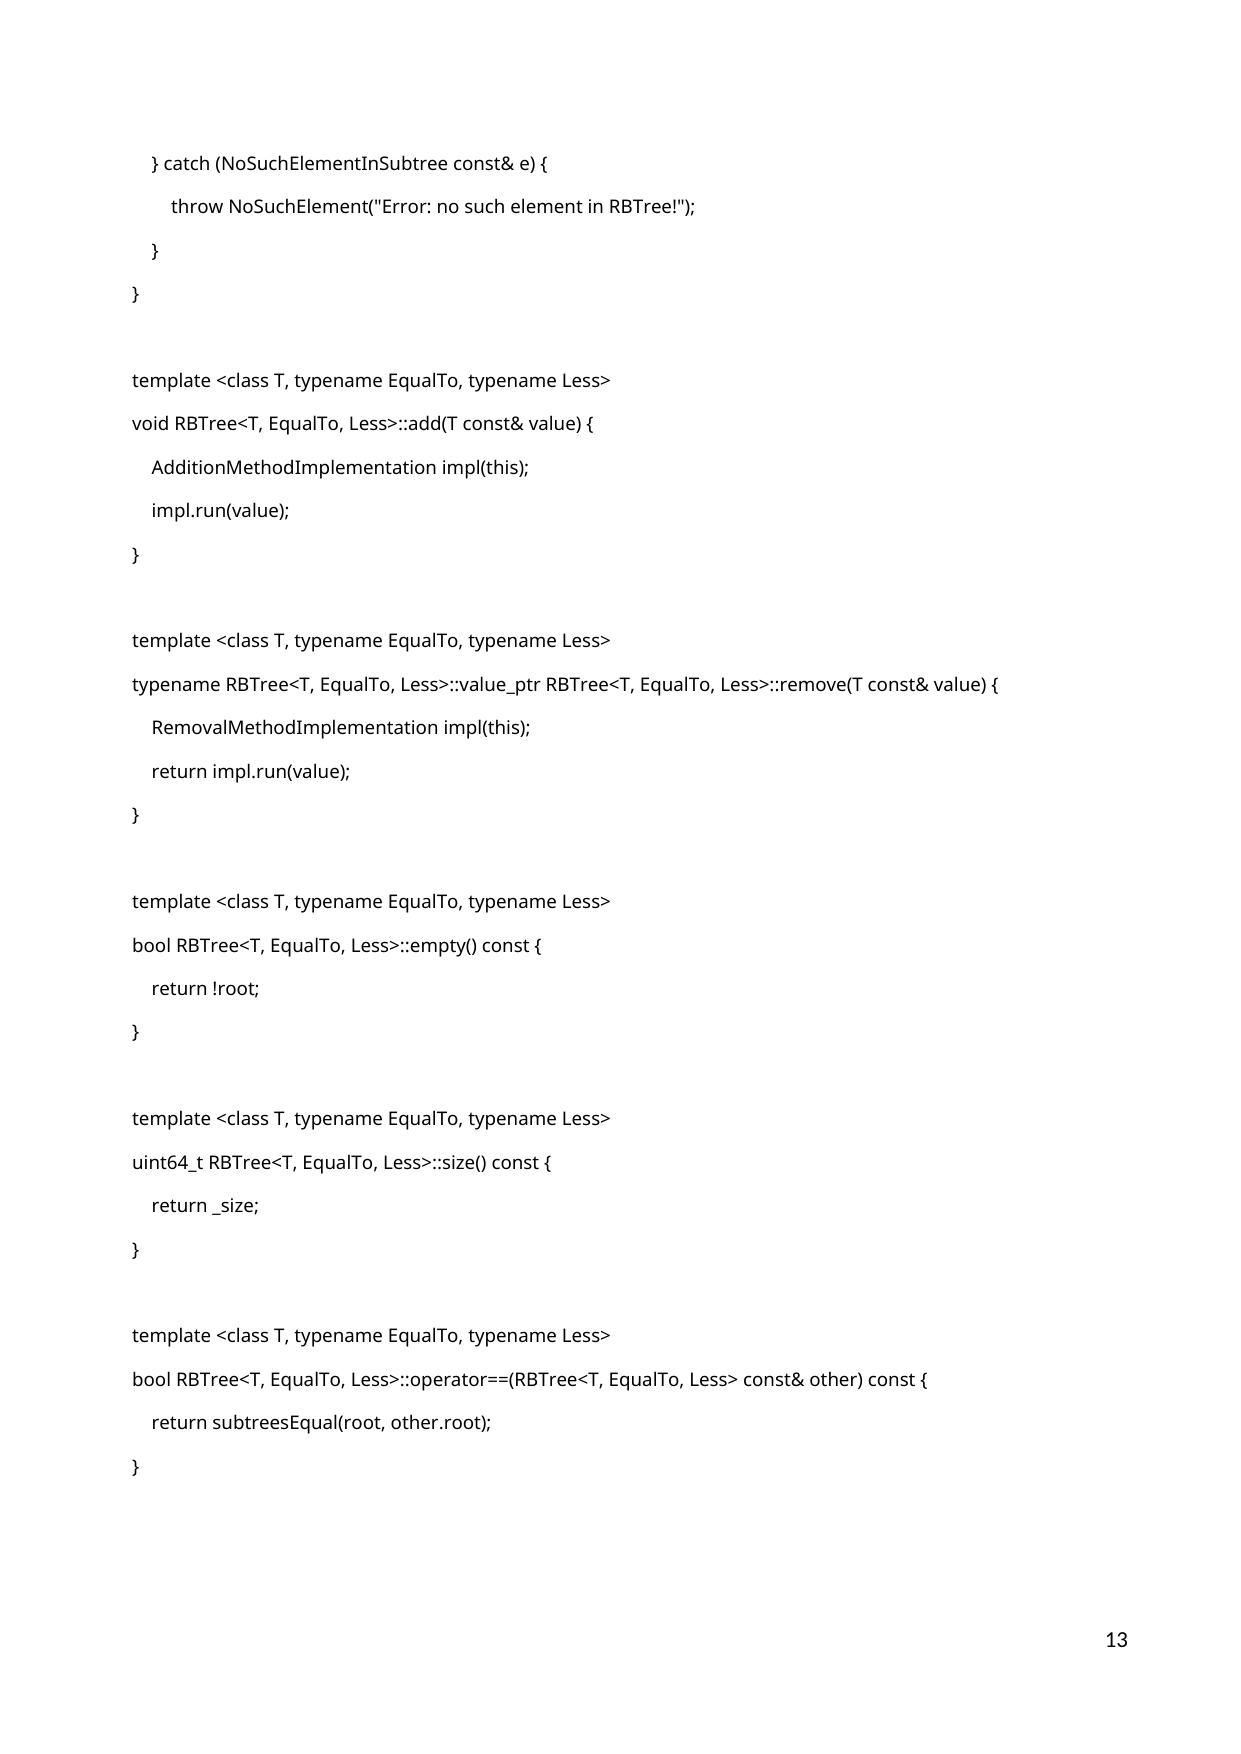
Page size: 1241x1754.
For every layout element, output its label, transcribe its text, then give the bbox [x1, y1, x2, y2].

text return subtreesEqual(root, other.root); [112, 1410, 1128, 1435]
text void RBTree<T, EqualTo, Less>::add(T const& value) { [112, 411, 1128, 436]
text AdditionMethodImplementation impl(this); [112, 454, 1128, 479]
text } [112, 541, 1128, 566]
text impl.run(value); [112, 497, 1128, 523]
text bool RBTree<T, EqualTo, Less>::operator==(RBTree<T, EqualTo, Less> const& other) const { [112, 1366, 1128, 1392]
text return _size; [112, 1192, 1128, 1218]
text typename RBTree<T, EqualTo, Less>::value_ptr RBTree<T, EqualTo, Less>::remove(T const& value) { [112, 671, 1128, 697]
text return impl.run(value); [112, 758, 1128, 784]
text } [112, 1453, 1128, 1479]
text uint64_t RBTree<T, EqualTo, Less>::size() const { [112, 1149, 1128, 1174]
text template <class T, typename EqualTo, typename Less> [112, 628, 1128, 653]
text template <class T, typename EqualTo, typename Less> [112, 1323, 1128, 1348]
text } [112, 280, 1128, 306]
text template <class T, typename EqualTo, typename Less> [112, 1106, 1128, 1131]
text throw NoSuchElement("Error: no such element in RBTree!"); [112, 193, 1128, 219]
text template <class T, typename EqualTo, typename Less> [112, 888, 1128, 914]
text } [112, 1236, 1128, 1261]
text } [112, 802, 1128, 827]
text return !root; [112, 975, 1128, 1001]
text } [112, 237, 1128, 262]
text } [112, 1019, 1128, 1044]
text bool RBTree<T, EqualTo, Less>::empty() const { [112, 932, 1128, 957]
text template <class T, typename EqualTo, typename Less> [112, 367, 1128, 393]
text RemovalMethodImplementation impl(this); [112, 715, 1128, 740]
text } catch (NoSuchElementInSubtree const& e) { [112, 150, 1128, 176]
